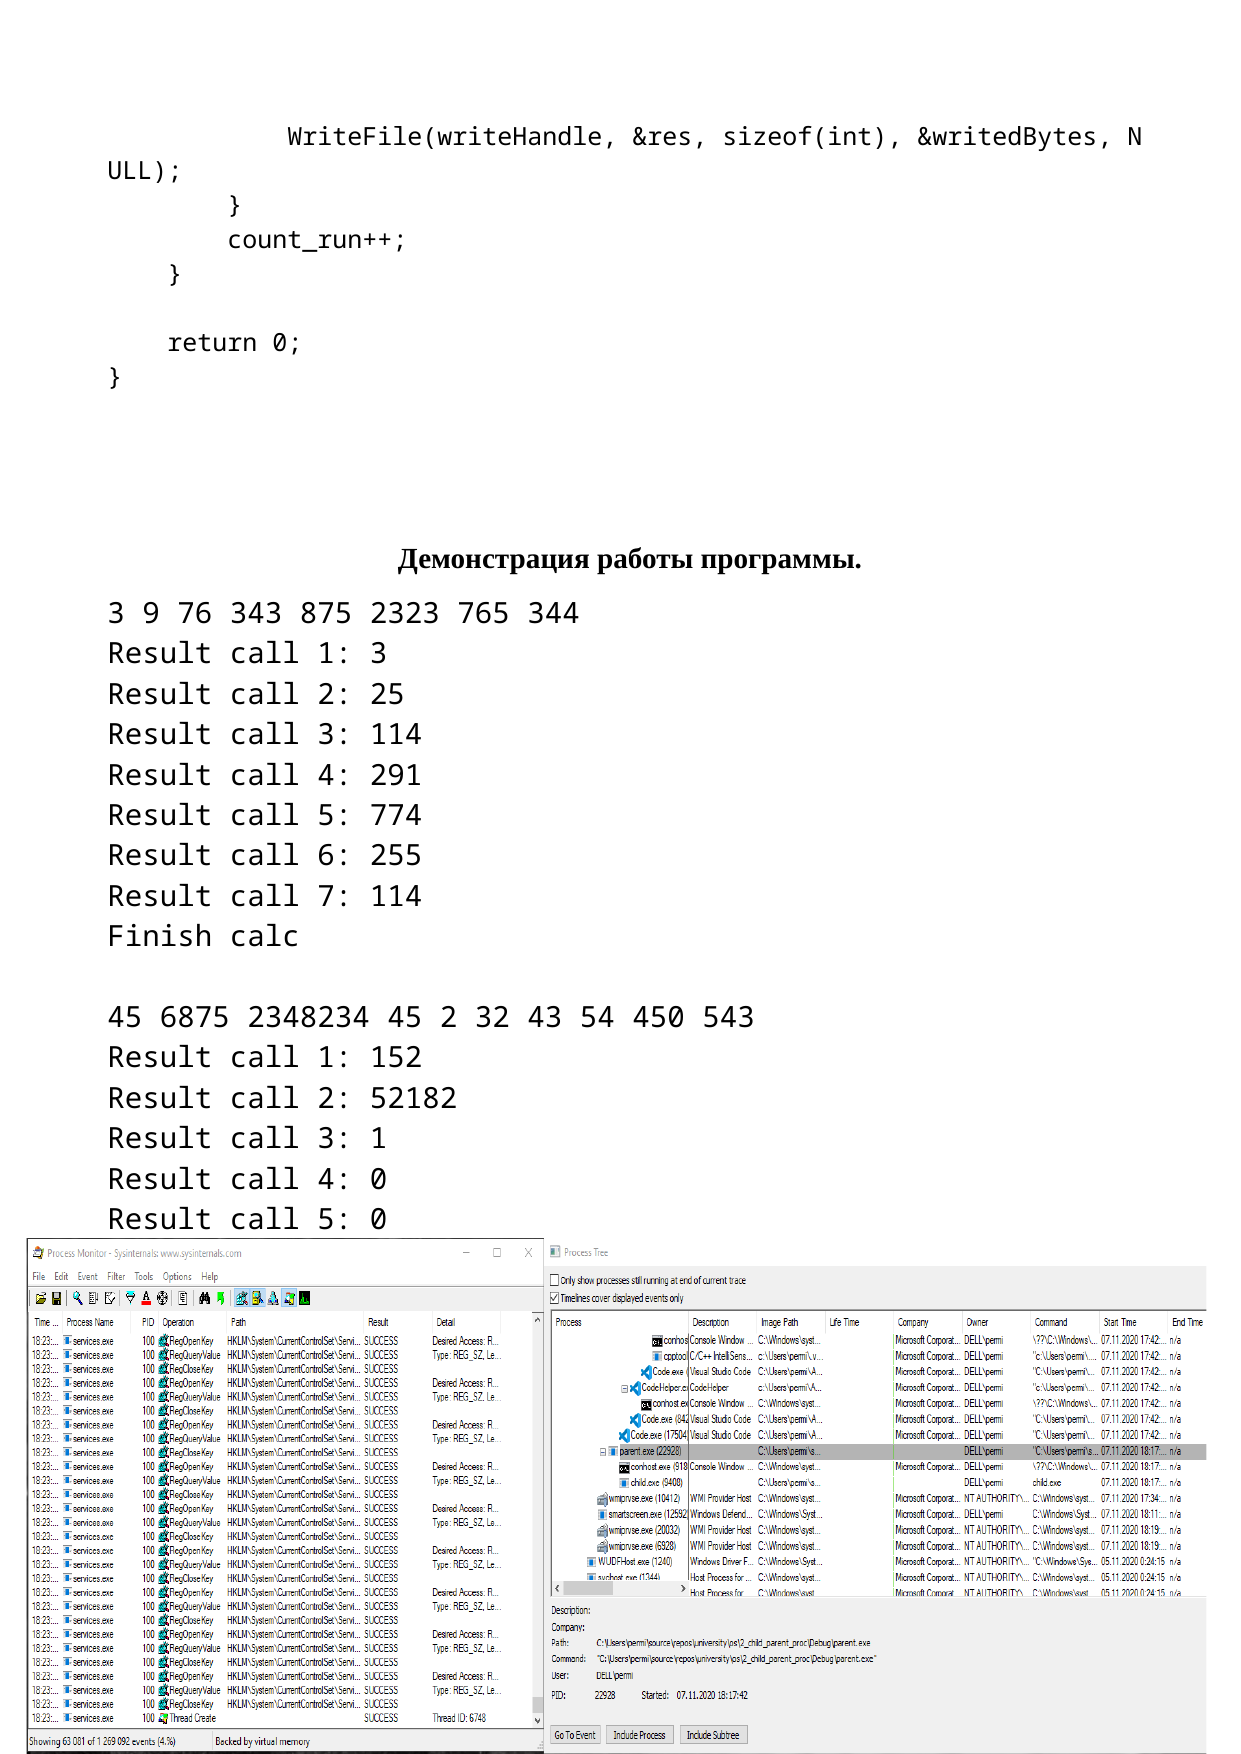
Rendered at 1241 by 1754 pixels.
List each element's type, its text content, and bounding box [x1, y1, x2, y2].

text Result call 3: 114 [107, 713, 1153, 753]
text 45 6875 2348234 45 2 32 43 54 450 543 [107, 996, 1153, 1036]
text WriteFile(writeHandle, &res, sizeof(int), &writedBytes, NULL); [107, 118, 1153, 187]
text Result call 4: 291 [107, 754, 1153, 793]
text } [107, 359, 1153, 393]
text } [107, 256, 1153, 290]
text Result call 6: 255 [107, 834, 1153, 874]
text Result call 2: 25 [107, 673, 1153, 713]
text Result call 4: 0 [107, 1158, 1153, 1198]
text Демонстрация работы программы. [107, 541, 1153, 575]
text Result call 2: 52182 [107, 1077, 1153, 1117]
text 3 9 76 343 875 2323 765 344 [107, 592, 1153, 632]
text return 0; [107, 324, 1153, 359]
text count_run++; [107, 221, 1153, 256]
text Result call 1: 152 [107, 1037, 1153, 1076]
text Result call 3: 1 [107, 1117, 1153, 1157]
text Result call 5: 774 [107, 794, 1153, 834]
text Finish calc [107, 915, 1153, 955]
text Result call 1: 3 [107, 632, 1153, 672]
text } [107, 187, 1153, 221]
text Result call 7: 114 [107, 875, 1153, 915]
text Result call 5: 0 [107, 1198, 1153, 1238]
